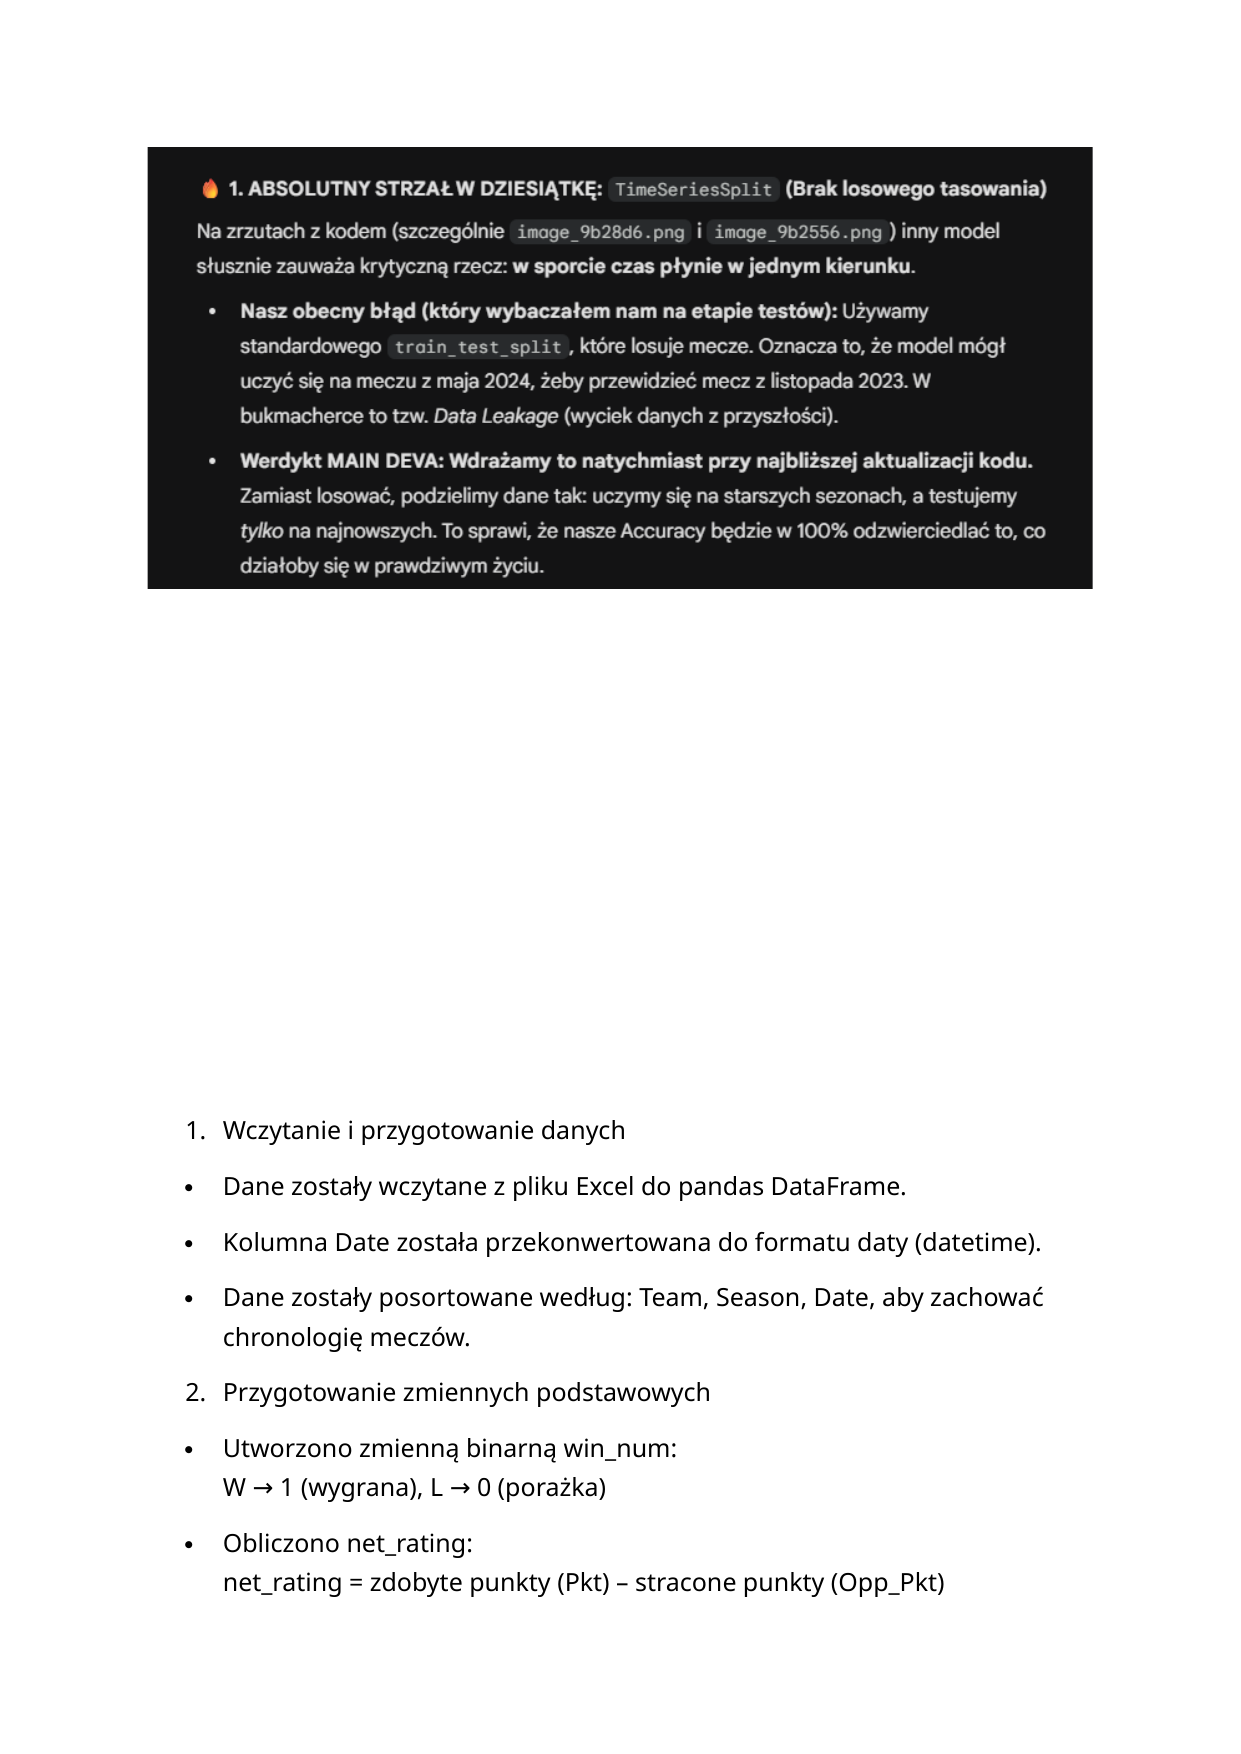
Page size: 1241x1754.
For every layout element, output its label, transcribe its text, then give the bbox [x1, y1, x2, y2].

list Dane zostały wczytane z pliku Excel do pandas DataFrame. [185, 1168, 1093, 1202]
list Dane zostały posortowane według: Team, Season, Date, aby zachować chronologię meczów. [185, 1280, 1093, 1353]
list Obliczono net_rating: net_rating = zdobyte punkty (Pkt) – stracone punkty (Opp_Pkt) [185, 1526, 1093, 1599]
list Kolumna Date została przekonwertowana do formatu daty (datetime). [185, 1224, 1093, 1258]
list Wczytanie i przygotowanie danych [185, 1113, 1093, 1147]
list Przygotowanie zmiennych podstawowych [185, 1375, 1093, 1409]
list Utworzono zmienną binarną win_num: W → 1 (wygrana), L → 0 (porażka) [185, 1431, 1093, 1504]
